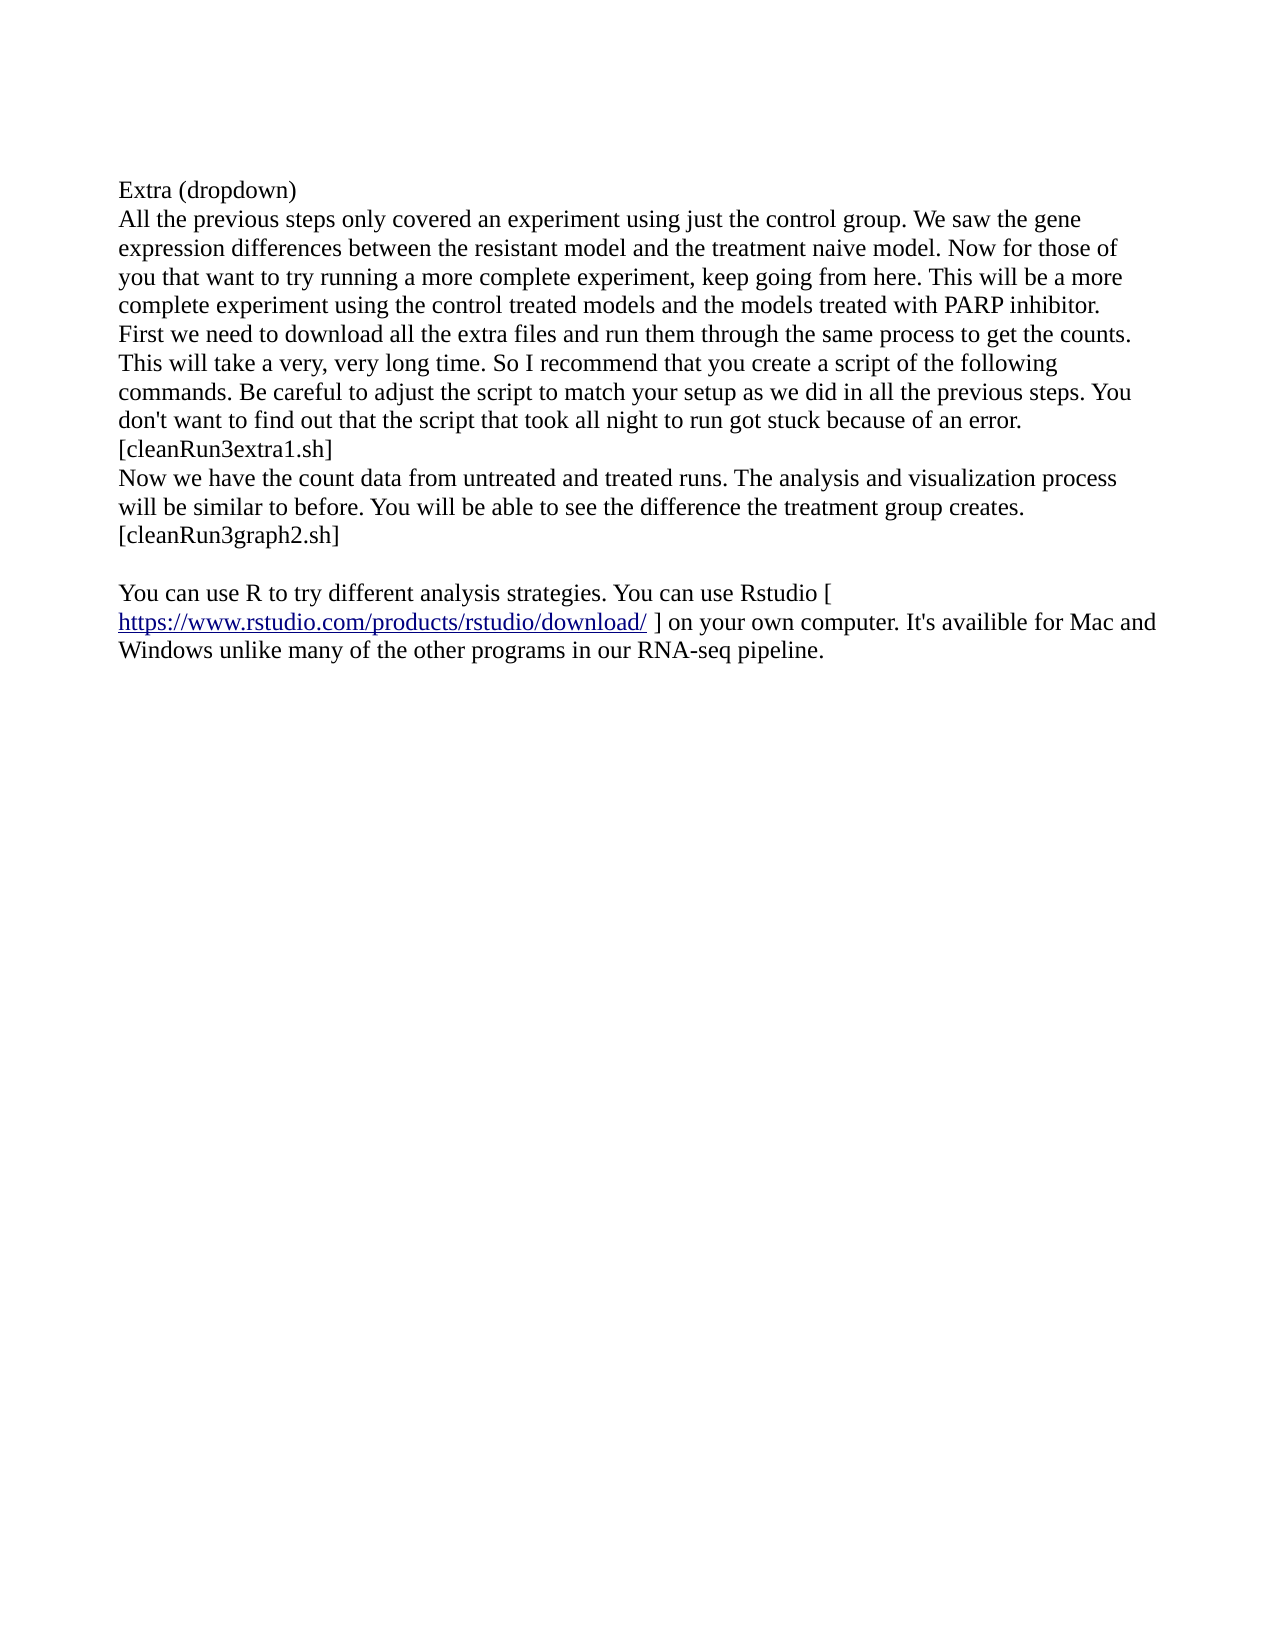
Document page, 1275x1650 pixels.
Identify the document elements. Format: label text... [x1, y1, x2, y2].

text Extra (dropdown) [118, 176, 1157, 204]
text You can use R to try different analysis strategies. You can use Rstudio [ https://www.rstudio.com/products/rstudio/download/ ] on your own computer. It's availible for Mac and Windows unlike many of the other programs in our RNA-seq pipeline. [118, 578, 1157, 664]
text All the previous steps only covered an experiment using just the control group. We saw the gene expression differences between the resistant model and the treatment naive model. Now for those of you that want to try running a more complete experiment, keep going from here. This will be a more complete experiment using the control treated models and the models treated with PARP inhibitor. [118, 204, 1157, 319]
text [cleanRun3graph2.sh] [118, 521, 1157, 549]
text First we need to download all the extra files and run them through the same process to get the counts. This will take a very, very long time. So I recommend that you create a script of the following commands. Be careful to adjust the script to match your setup as we did in all the previous steps. You don't want to find out that the script that took all night to run got stuck because of an error. [118, 319, 1157, 434]
text [cleanRun3extra1.sh] [118, 434, 1157, 463]
text Now we have the count data from untreated and treated runs. The analysis and visualization process will be similar to before. You will be able to see the difference the treatment group creates. [118, 463, 1157, 521]
